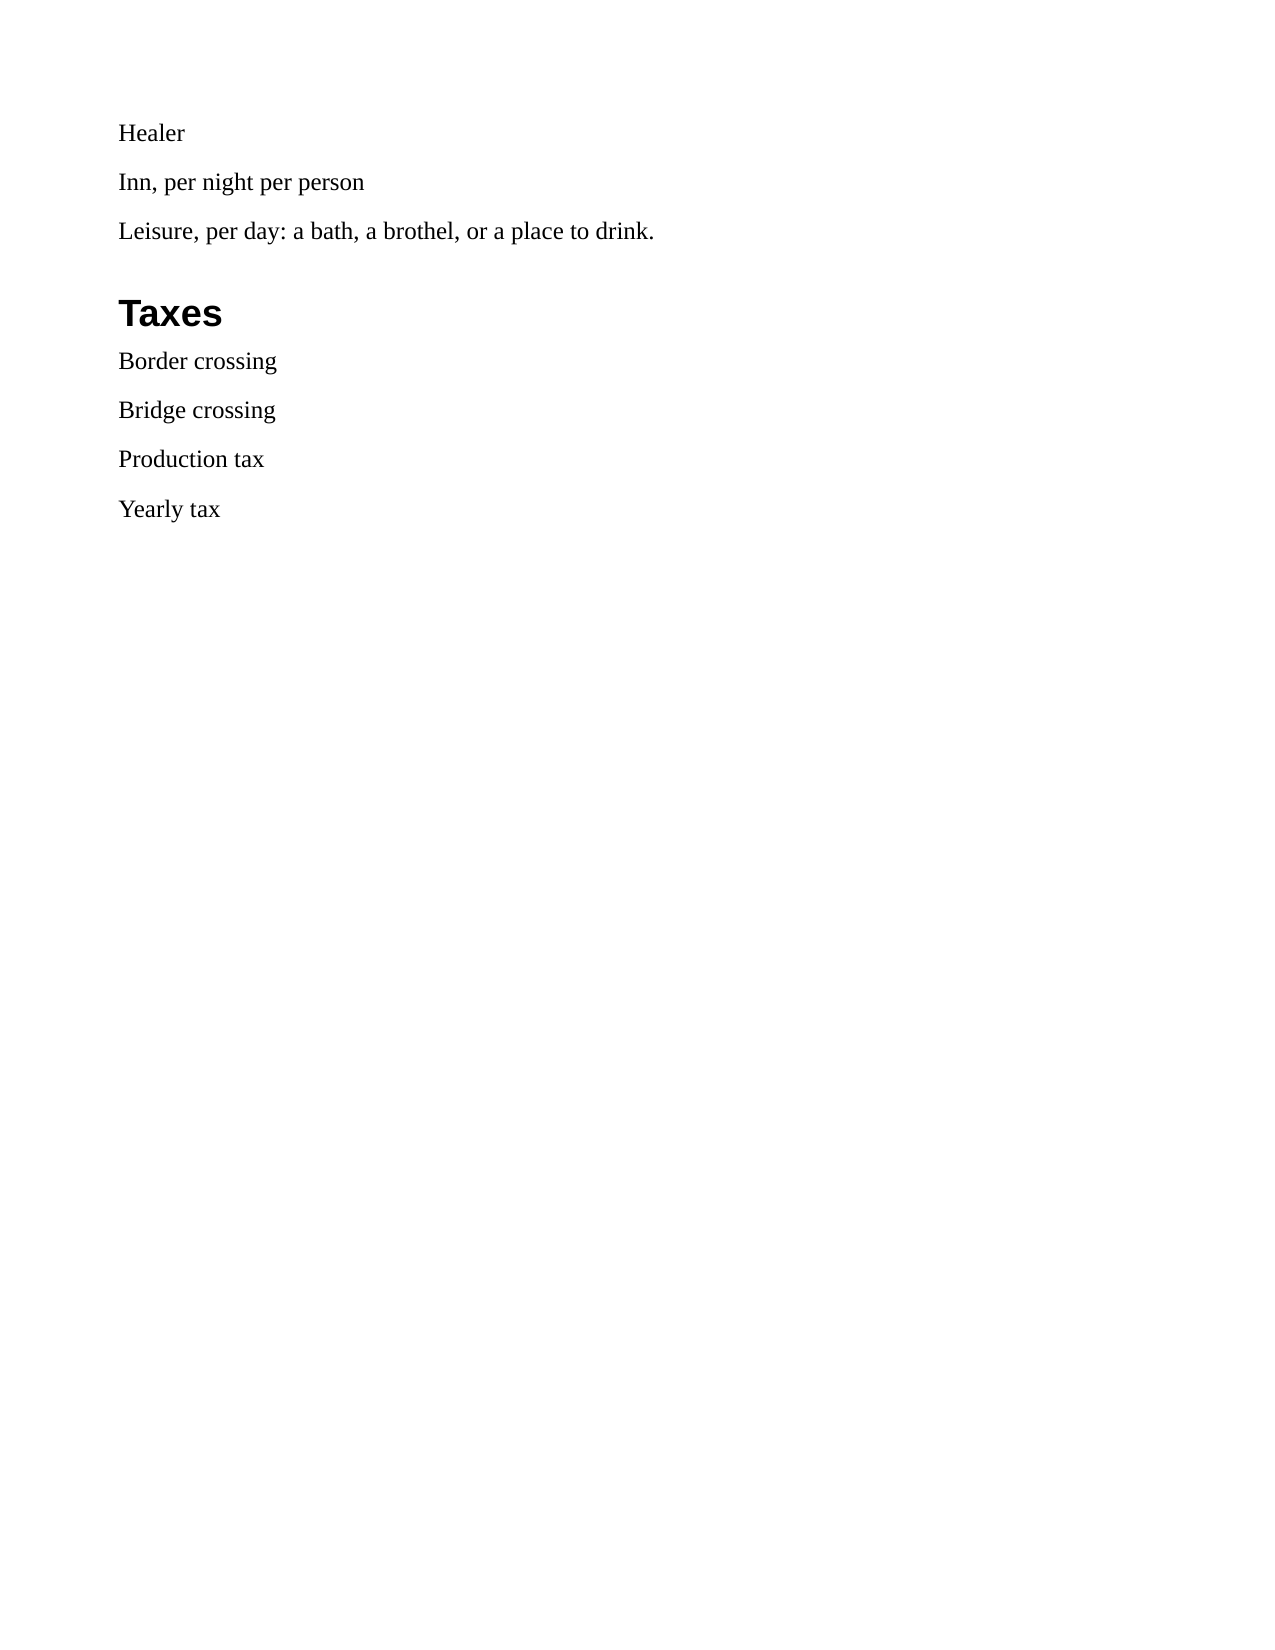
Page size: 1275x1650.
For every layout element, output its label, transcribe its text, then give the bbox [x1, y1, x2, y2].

text Production tax [118, 444, 1157, 473]
text Yearly tax [118, 494, 1157, 522]
text Inn, per night per person [118, 167, 1157, 196]
text Leisure, per day: a bath, a brothel, or a place to drink. [118, 216, 1157, 245]
text Healer [118, 118, 1157, 147]
text Border crossing [118, 346, 1157, 375]
text Bridge crossing [118, 396, 1157, 424]
subtitle Taxes [118, 290, 1157, 334]
